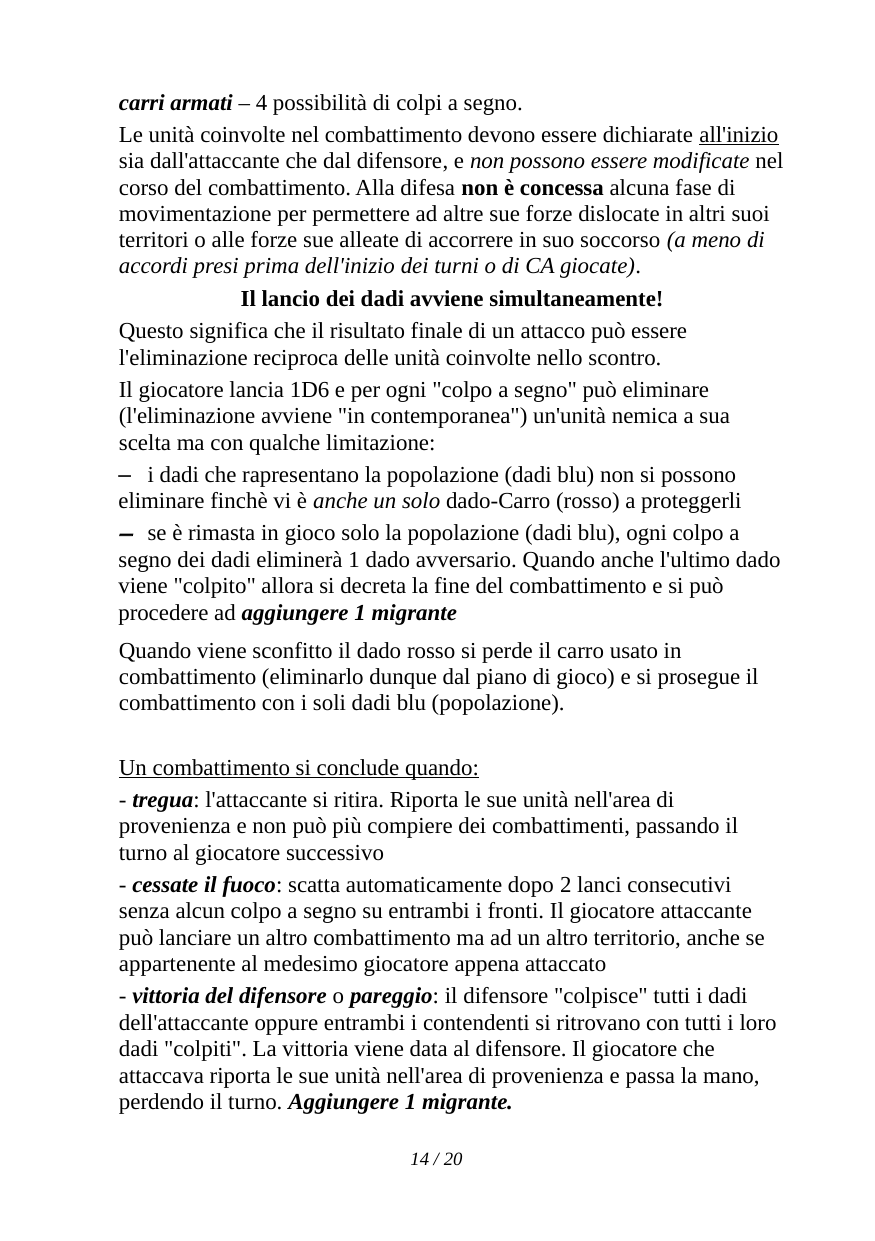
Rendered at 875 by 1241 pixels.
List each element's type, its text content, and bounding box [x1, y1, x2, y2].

text Il lancio dei dadi avviene simultaneamente! [119, 285, 786, 311]
text Questo significa che il risultato finale di un attacco può essere l'eliminazione reciproca delle unità coinvolte nello scontro. [119, 317, 786, 370]
text Un combattimento si conclude quando: [119, 754, 786, 780]
text carri armati – 4 possibilità di colpi a segno. [119, 88, 786, 115]
text Quando viene sconfitto il dado rosso si perde il carro usato in combattimento (eliminarlo dunque dal piano di gioco) e si prosegue il combattimento con i soli dadi blu (popolazione). [119, 637, 786, 716]
text - cessate il fuoco: scatta automaticamente dopo 2 lanci consecutivi senza alcun colpo a segno su entrambi i fronti. Il giocatore attaccante può lanciare un altro combattimento ma ad un altro territorio, anche se appartenente al medesimo giocatore appena attaccato [119, 871, 786, 977]
text Le unità coinvolte nel combattimento devono essere dichiarate all'inizio sia dall'attaccante che dal difensore, e non possono essere modificate nel corso del combattimento. Alla difesa non è concessa alcuna fase di movimentazione per permettere ad altre sue forze dislocate in altri suoi territori o alle forze sue alleate di accorrere in suo soccorso (a meno di accordi presi prima dell'inizio dei turni o di CA giocate). [119, 121, 786, 279]
text - tregua: l'attaccante si ritira. Riporta le sue unità nell'area di provenienza e non può più compiere dei combattimenti, passando il turno al giocatore successivo [119, 786, 786, 865]
text - vittoria del difensore o pareggio: il difensore "colpisce" tutti i dadi dell'attaccante oppure entrambi i contendenti si ritrovano con tutti i loro dadi "colpiti". La vittoria viene data al difensore. Il giocatore che attaccava riporta le sue unità nell'area di provenienza e passa la mano, perdendo il turno. Aggiungere 1 migrante. [119, 983, 786, 1114]
list se è rimasta in gioco solo la popolazione (dadi blu), ogni colpo a segno dei dadi eliminerà 1 dado avversario. Quando anche l'ultimo dado viene "colpito" allora si decreta la fine del combattimento e si può procedere ad aggiungere 1 migrante [118, 519, 786, 625]
text Il giocatore lancia 1D6 e per ogni "colpo a segno" può eliminare (l'eliminazione avviene "in contemporanea") un'unità nemica a sua scelta ma con qualche limitazione: [119, 376, 786, 455]
list i dadi che rapresentano la popolazione (dadi blu) non si possono eliminare finchè vi è anche un solo dado-Carro (rosso) a proteggerli [118, 461, 786, 513]
